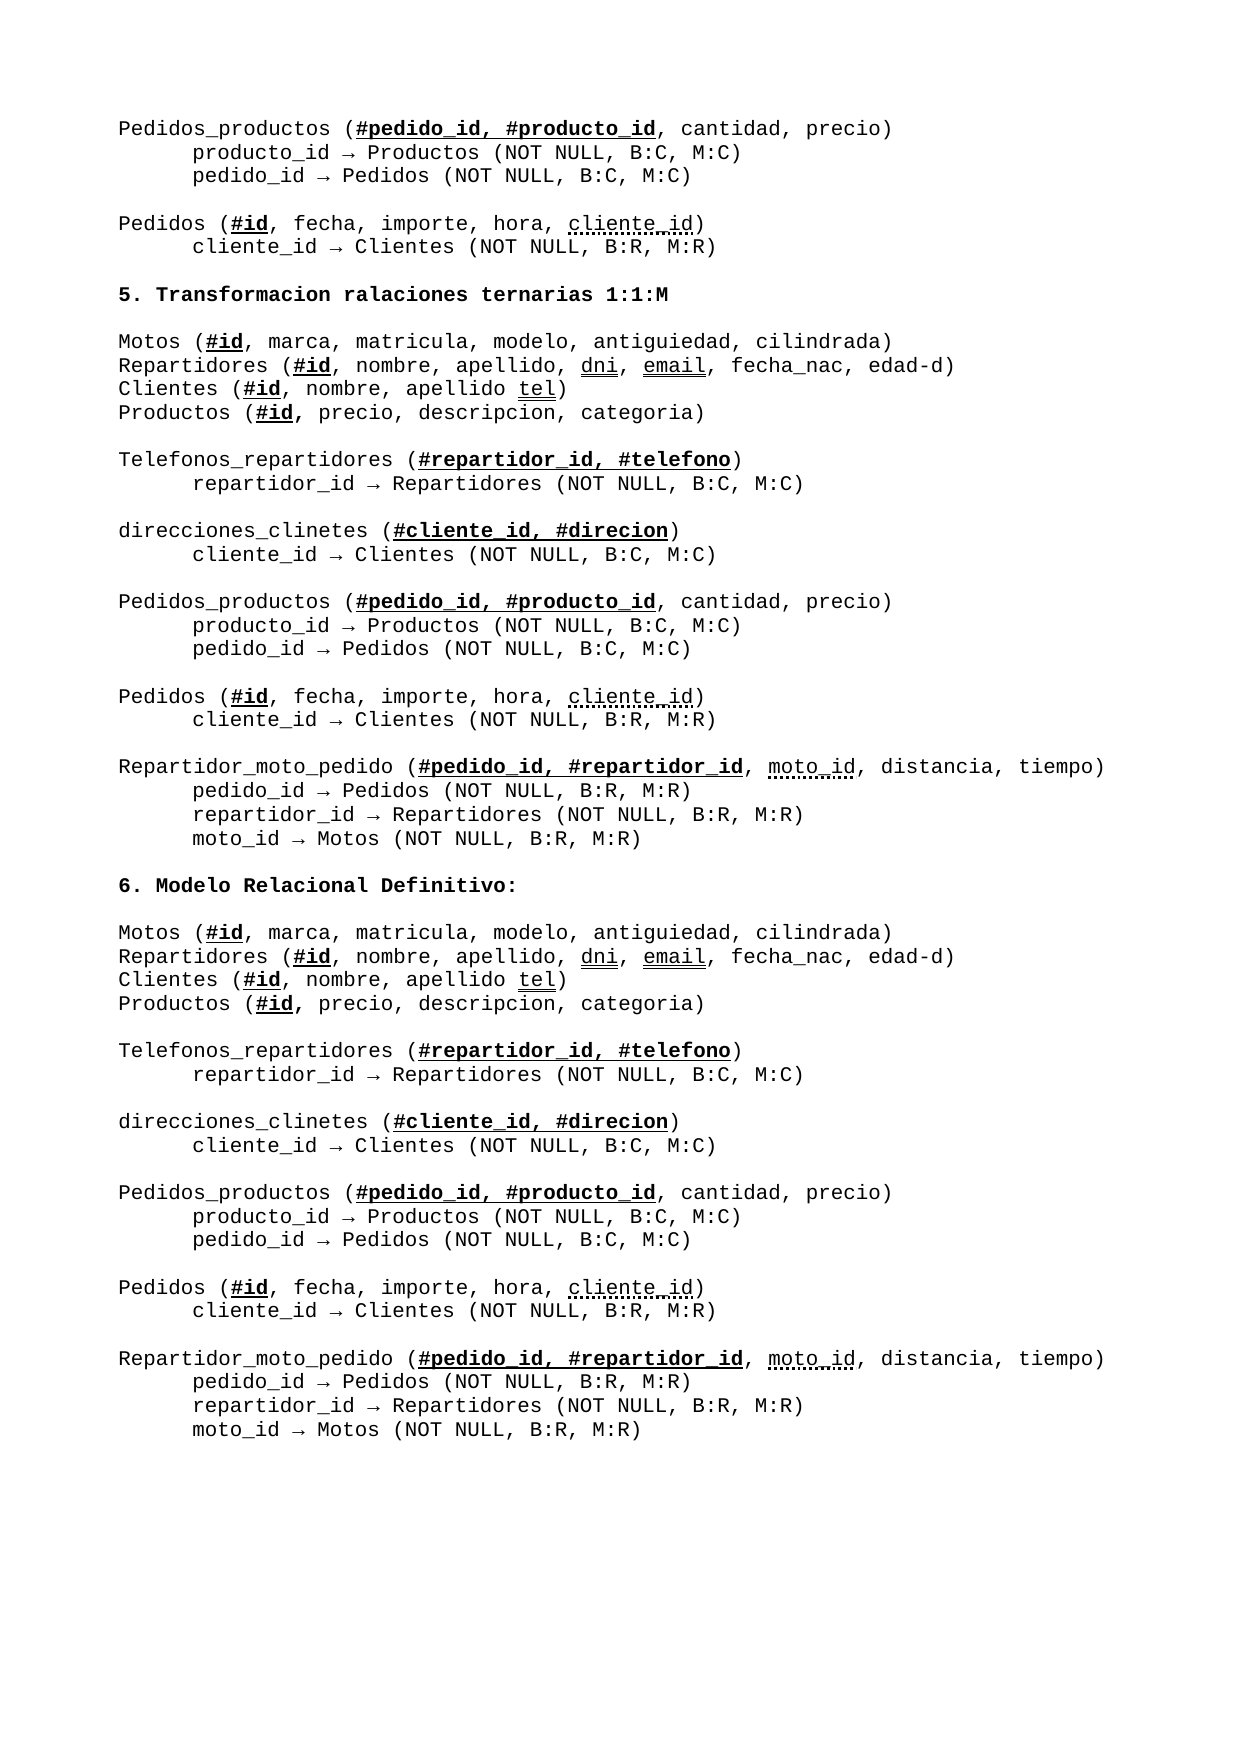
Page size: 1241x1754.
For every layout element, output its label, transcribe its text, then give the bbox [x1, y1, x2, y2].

text repartidor_id → Repartidores (NOT NULL, B:C, M:C) [118, 1064, 1122, 1088]
text pedido_id → Pedidos (NOT NULL, B:R, M:R) [118, 1371, 1122, 1395]
text moto_id → Motos (NOT NULL, B:R, M:R) [118, 1419, 1122, 1442]
text producto_id → Productos (NOT NULL, B:C, M:C) [118, 142, 1122, 165]
text cliente_id → Clientes (NOT NULL, B:R, M:R) [118, 1300, 1122, 1324]
text Productos (#id, precio, descripcion, categoria) [118, 402, 1122, 426]
text Clientes (#id, nombre, apellido tel) [118, 969, 1122, 993]
text repartidor_id → Repartidores (NOT NULL, B:R, M:R) [118, 804, 1122, 827]
text pedido_id → Pedidos (NOT NULL, B:C, M:C) [118, 165, 1122, 189]
text Telefonos_repartidores (#repartidor_id, #telefono) [118, 449, 1122, 473]
text cliente_id → Clientes (NOT NULL, B:R, M:R) [118, 236, 1122, 260]
text cliente_id → Clientes (NOT NULL, B:C, M:C) [118, 1135, 1122, 1158]
text Repartidores (#id, nombre, apellido, dni, email, fecha_nac, edad-d) [118, 946, 1122, 969]
text producto_id → Productos (NOT NULL, B:C, M:C) [118, 1206, 1122, 1229]
text pedido_id → Pedidos (NOT NULL, B:R, M:R) [118, 780, 1122, 804]
text pedido_id → Pedidos (NOT NULL, B:C, M:C) [118, 638, 1122, 662]
text direcciones_clinetes (#cliente_id, #direcion) [118, 520, 1122, 544]
text Motos (#id, marca, matricula, modelo, antiguiedad, cilindrada) [118, 922, 1122, 946]
text repartidor_id → Repartidores (NOT NULL, B:C, M:C) [118, 473, 1122, 496]
text Repartidor_moto_pedido (#pedido_id, #repartidor_id, moto_id, distancia, tiempo) [118, 1348, 1122, 1371]
text 5. Transformacion ralaciones ternarias 1:1:M [118, 284, 1122, 307]
text Productos (#id, precio, descripcion, categoria) [118, 993, 1122, 1017]
text Pedidos_productos (#pedido_id, #producto_id, cantidad, precio) [118, 1182, 1122, 1206]
text Pedidos_productos (#pedido_id, #producto_id, cantidad, precio) [118, 118, 1122, 142]
text Pedidos (#id, fecha, importe, hora, cliente_id) [118, 213, 1122, 236]
text Repartidores (#id, nombre, apellido, dni, email, fecha_nac, edad-d) [118, 354, 1122, 378]
text Pedidos (#id, fecha, importe, hora, cliente_id) [118, 1277, 1122, 1300]
text producto_id → Productos (NOT NULL, B:C, M:C) [118, 615, 1122, 638]
text repartidor_id → Repartidores (NOT NULL, B:R, M:R) [118, 1395, 1122, 1419]
text Clientes (#id, nombre, apellido tel) [118, 378, 1122, 402]
text Repartidor_moto_pedido (#pedido_id, #repartidor_id, moto_id, distancia, tiempo) [118, 757, 1122, 780]
text Pedidos (#id, fecha, importe, hora, cliente_id) [118, 686, 1122, 709]
text moto_id → Motos (NOT NULL, B:R, M:R) [118, 827, 1122, 851]
text cliente_id → Clientes (NOT NULL, B:C, M:C) [118, 544, 1122, 567]
text Motos (#id, marca, matricula, modelo, antiguiedad, cilindrada) [118, 331, 1122, 354]
text pedido_id → Pedidos (NOT NULL, B:C, M:C) [118, 1229, 1122, 1253]
text Pedidos_productos (#pedido_id, #producto_id, cantidad, precio) [118, 591, 1122, 615]
text 6. Modelo Relacional Definitivo: [118, 875, 1122, 898]
text cliente_id → Clientes (NOT NULL, B:R, M:R) [118, 709, 1122, 733]
text direcciones_clinetes (#cliente_id, #direcion) [118, 1111, 1122, 1135]
text Telefonos_repartidores (#repartidor_id, #telefono) [118, 1040, 1122, 1064]
